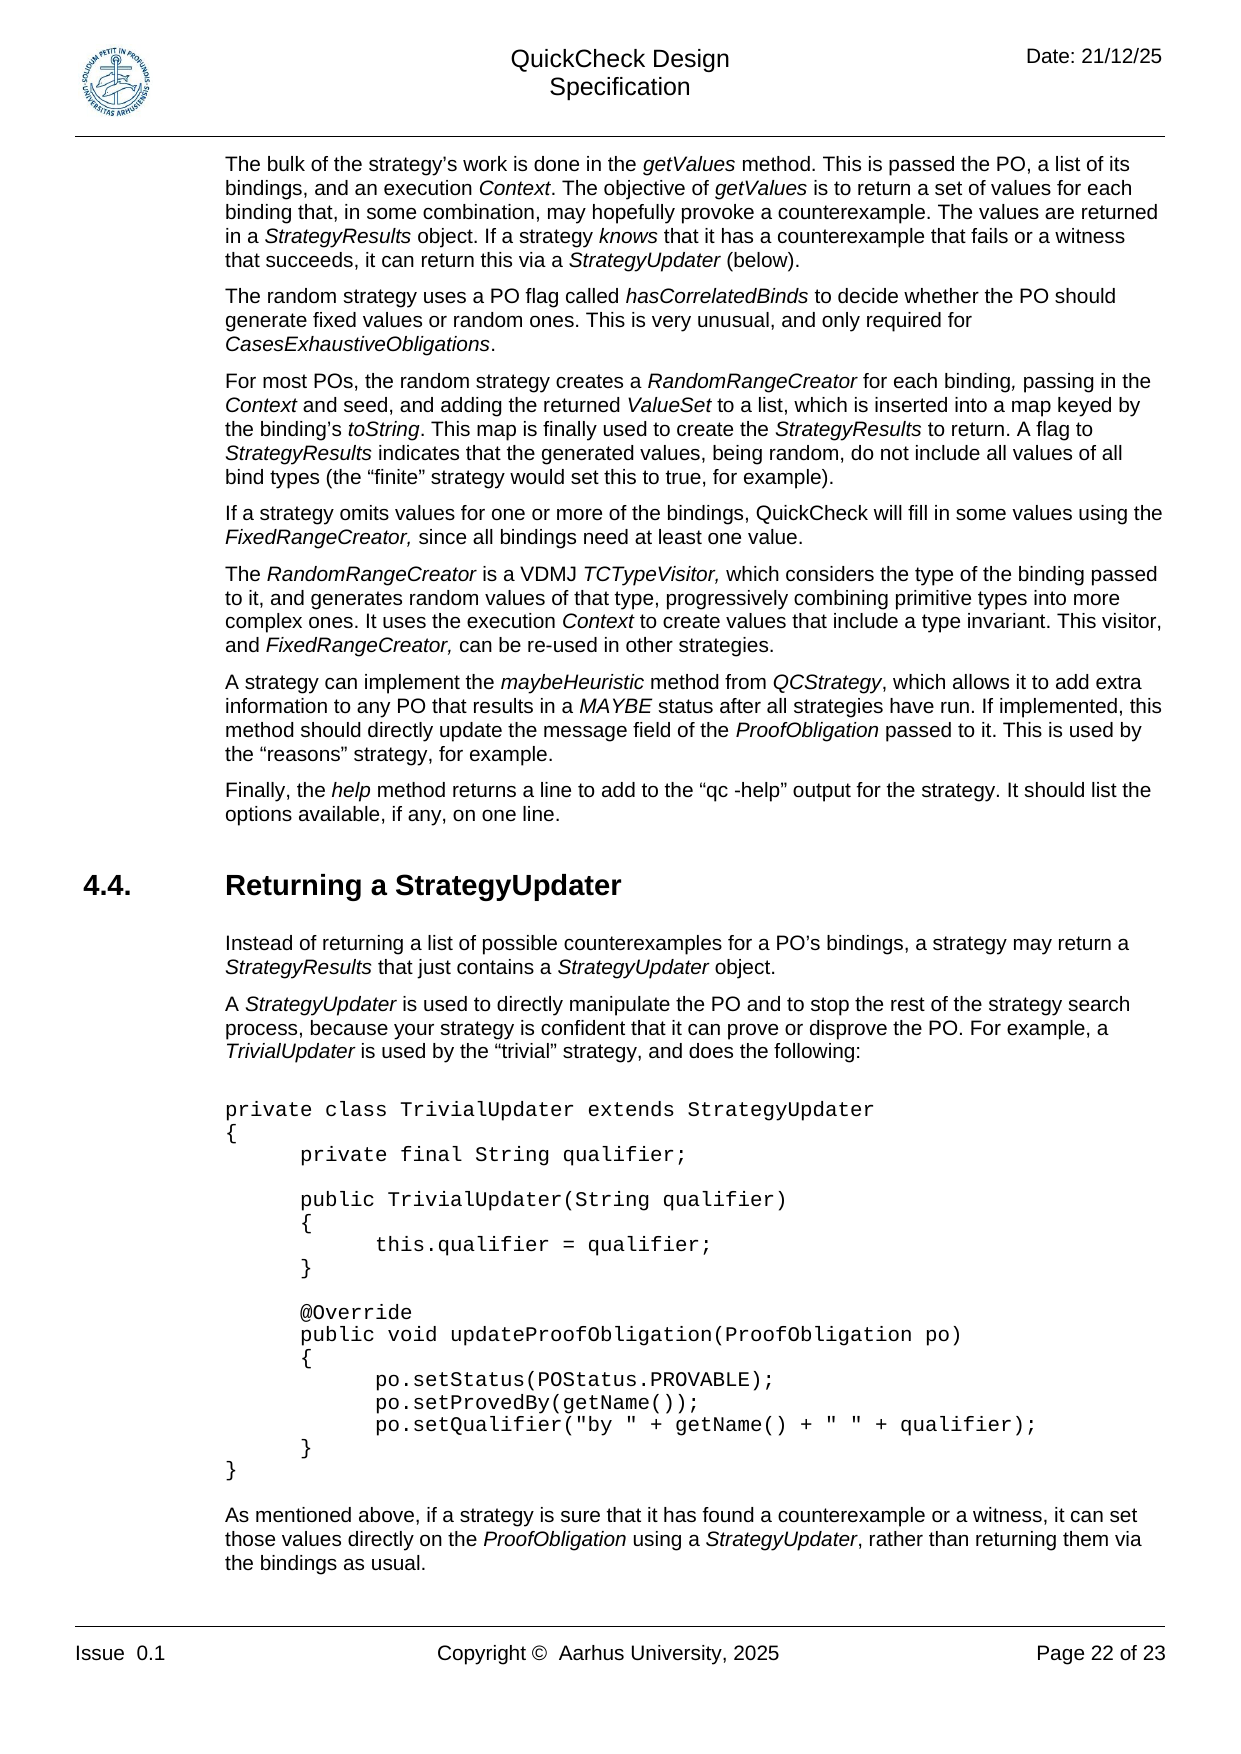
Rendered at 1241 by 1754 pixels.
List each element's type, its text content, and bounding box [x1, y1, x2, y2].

text Finally, the help method returns a line to add to the “qc -help” output for the strategy. It should list the options available, if any, on one line. [225, 778, 1165, 826]
text private class TrivialUpdater extends StrategyUpdater [225, 1099, 1165, 1121]
text public TrivialUpdater(String qualifier) [225, 1189, 1165, 1211]
text If a strategy omits values for one or more of the bindings, QuickCheck will fill in some values using the FixedRangeCreator, since all bindings need at least one value. [225, 501, 1165, 549]
text For most POs, the random strategy creates a RandomRangeCreator for each binding, passing in the Context and seed, and adding the returned ValueSet to a list, which is inserted into a map keyed by the binding’s toString. This map is finally used to create the StrategyResults to return. A flag to StrategyResults indicates that the generated values, being random, do not include all values of all bind types (the “finite” strategy would set this to true, for example). [225, 369, 1165, 489]
picture [78, 44, 153, 120]
text The random strategy uses a PO flag called hasCorrelatedBinds to decide whether the PO should generate fixed values or random ones. This is very unusual, and only required for CasesExhaustiveObligations. [225, 285, 1165, 357]
text } [225, 1436, 1165, 1459]
text po.setProvedBy(getName()); [225, 1391, 1165, 1414]
text A strategy can implement the maybeHeuristic method from QCStrategy, which allows it to add extra information to any PO that results in a MAYBE status after all strategies have run. If implemented, this method should directly update the message field of the ProofObligation passed to it. This is used by the “reasons” strategy, for example. [225, 670, 1165, 766]
text } [225, 1256, 1165, 1279]
subtitle Returning a StrategyUpdater [75, 869, 1165, 901]
text { [225, 1121, 1165, 1144]
text private final String qualifier; [225, 1144, 1165, 1166]
text public void updateProofObligation(ProofObligation po) [225, 1324, 1165, 1346]
text po.setStatus(POStatus.PROVABLE); [225, 1369, 1165, 1391]
text The RandomRangeCreator is a VDMJ TCTypeVisitor, which considers the type of the binding passed to it, and generates random values of that type, progressively combining primitive types into more complex ones. It uses the execution Context to create values that include a type invariant. This visitor, and FixedRangeCreator, can be re-used in other strategies. [225, 562, 1165, 658]
text The bulk of the strategy’s work is done in the getValues method. This is passed the PO, a list of its bindings, and an execution Context. The objective of getValues is to return a set of values for each binding that, in some combination, may hopefully provoke a counterexample. The values are returned in a StrategyResults object. If a strategy knows that it has a counterexample that fails or a witness that succeeds, it can return this via a StrategyUpdater (below). [225, 152, 1165, 272]
text { [225, 1211, 1165, 1234]
text { [225, 1346, 1165, 1369]
text } [225, 1459, 1165, 1481]
text A StrategyUpdater is used to directly manipulate the PO and to stop the rest of the strategy search process, because your strategy is confident that it can prove or disprove the PO. For example, a TrivialUpdater is used by the “trivial” strategy, and does the following: [225, 992, 1165, 1064]
text Instead of returning a list of possible counterexamples for a PO’s bindings, a strategy may return a StrategyResults that just contains a StrategyUpdater object. [225, 931, 1165, 979]
text As mentioned above, if a strategy is sure that it has found a counterexample or a witness, it can set those values directly on the ProofObligation using a StrategyUpdater, rather than returning them via the bindings as usual. [225, 1504, 1165, 1576]
text po.setQualifier("by " + getName() + " " + qualifier); [225, 1414, 1165, 1436]
text this.qualifier = qualifier; [225, 1234, 1165, 1256]
text @Override [225, 1301, 1165, 1324]
